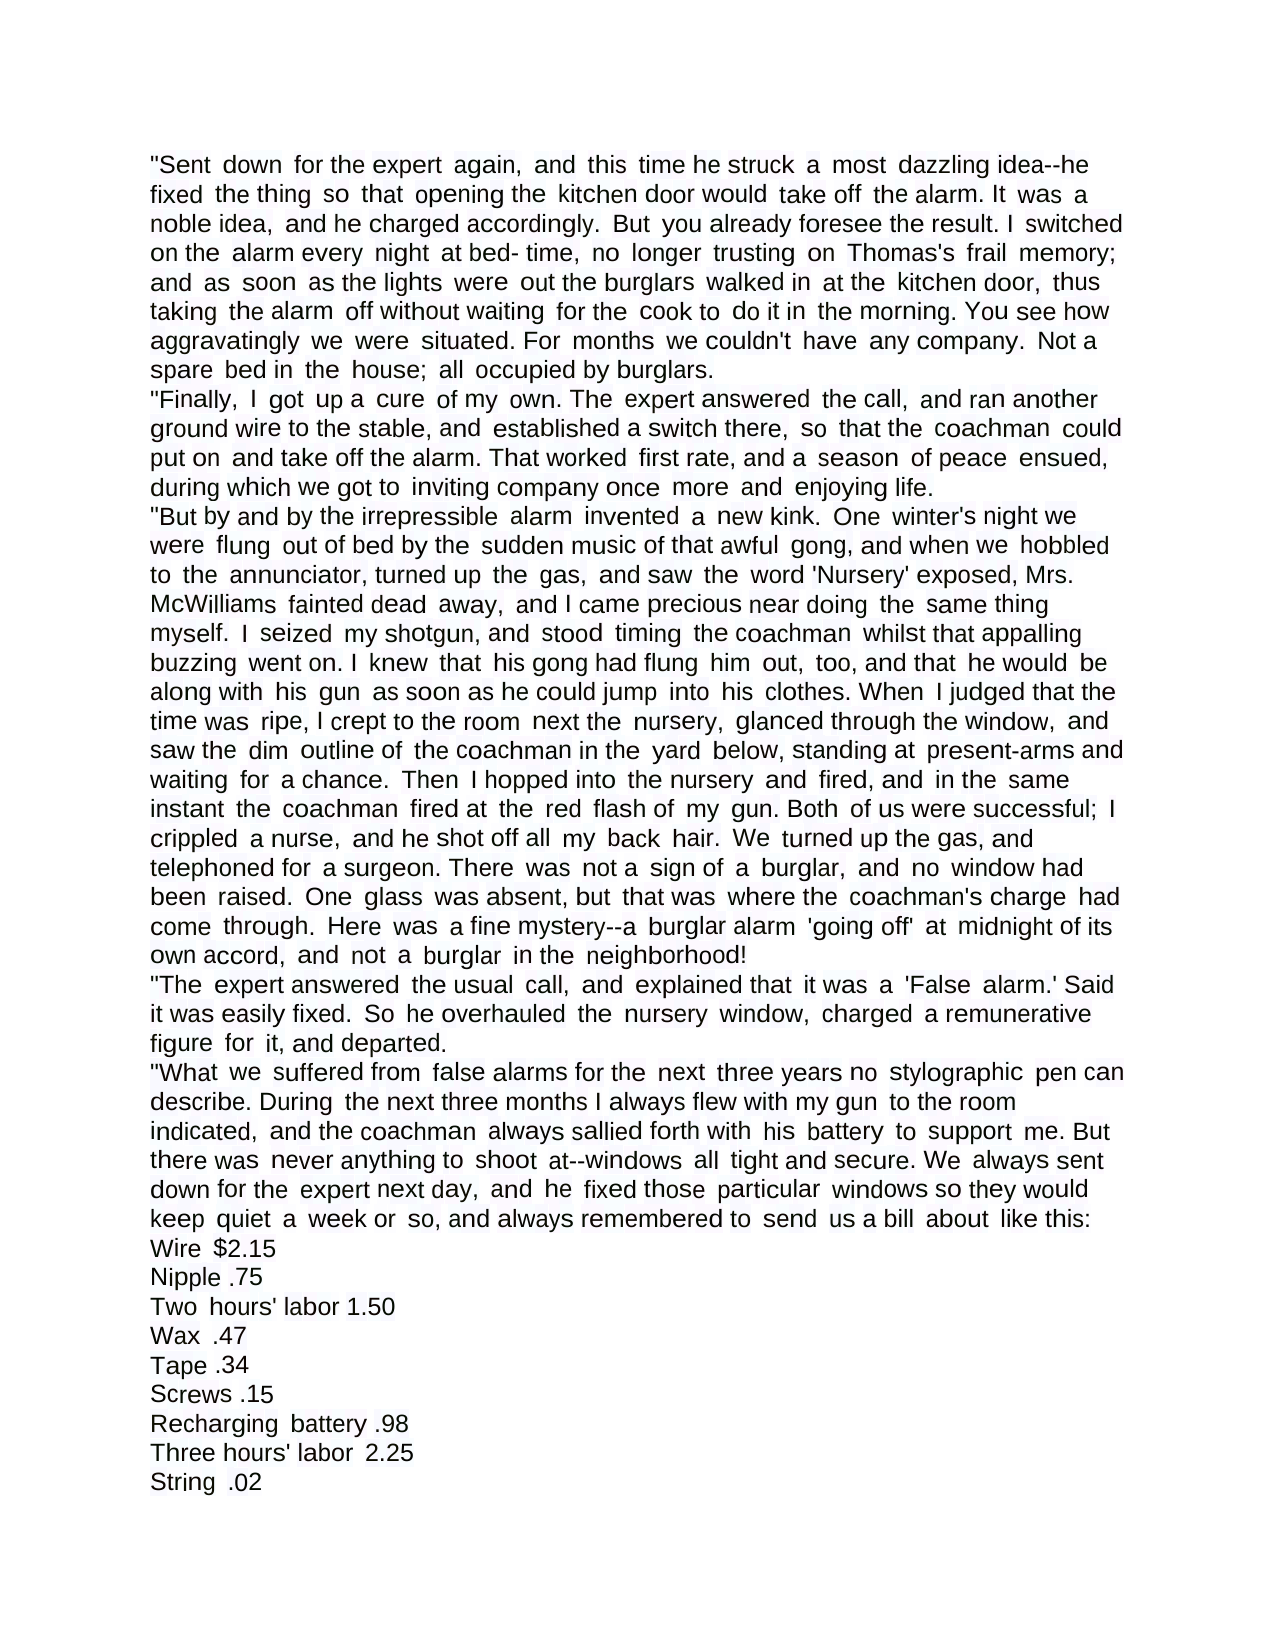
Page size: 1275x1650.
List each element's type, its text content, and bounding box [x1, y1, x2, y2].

text Wire $2.15 [227, 1233, 1125, 1262]
text Three hours' labor 2.25 [353, 1438, 386, 1467]
text Three hours' labor 2.25 [414, 1438, 1125, 1467]
text Three hours' labor 2.25 [216, 1438, 297, 1467]
text "Finally, I got up a cure of my own. The expert answered the call, and ran another ground wire to the stable, and established a switch there, so that the coachman could put on and take off the alarm. That worked first rate, and a season of peace ensued, during which we got to inviting company once more and enjoying life. [150, 384, 1125, 501]
text "What we suffered from false alarms for the next three years no stylographic pen can describe. During the next three months I always flew with my gun to the room indicated, and the coachman always sallied forth with his battery to support me. But there was never anything to shoot at--windows all tight and secure. We always sent down for the expert next day, and he fixed those particular windows so they would keep quiet a week or so, and always remembered to send us a bill about like this: [150, 1057, 1125, 1233]
text Screws .15 [232, 1379, 239, 1409]
text Wire $2.15 [179, 1233, 213, 1262]
text Recharging battery .98 [409, 1409, 1125, 1438]
text "Sent down for the expert again, and this time he struck a most dazzling idea--he fixed the thing so that opening the kitchen door would take off the alarm. It was a noble idea, and he charged accordingly. But you already foresee the result. I switched on the alarm every night at bed- time, no longer trusting on Thomas's frail memory; and as soon as the lights were out the burglars walked in at the kitchen door, thus taking the alarm off without waiting for the cook to do it in the morning. You see how aggravatingly we were situated. For months we couldn't have any company. Not a spare bed in the house; all occupied by burglars. [150, 150, 1125, 384]
text Wax .47 [200, 1321, 212, 1350]
text "The expert answered the usual call, and explained that it was a 'False alarm.' Said it was easily fixed. So he overhauled the nursery window, charged a remunerative figure for it, and departed. [150, 969, 1125, 1057]
text String .02 [216, 1467, 227, 1496]
text Nipple .75 [263, 1262, 1125, 1292]
text Wax .47 [247, 1321, 1125, 1350]
text Tape .34 [150, 1350, 214, 1379]
text Screws .15 [260, 1379, 1125, 1409]
text "But by and by the irrepressible alarm invented a new kink. One winter's night we were flung out of bed by the sudden music of that awful gong, and when we hobbled to the annunciator, turned up the gas, and saw the word 'Nursery' exposed, Mrs. McWilliams fainted dead away, and I came precious near doing the same thing myself. I seized my shotgun, and stood timing the coachman whilst that appalling buzzing went on. I knew that his gong had flung him out, too, and that he would be along with his gun as soon as he could jump into his clothes. When I judged that the time was ripe, I crept to the room next the nursery, glanced through the window, and saw the dim outline of the coachman in the yard below, standing at present-arms and waiting for a chance. Then I hopped into the nursery and fired, and in the same instant the coachman fired at the red flash of my gun. Both of us were successful; I crippled a nurse, and he shot off all my back hair. We turned up the gas, and telephoned for a surgeon. There was not a sign of a burglar, and no window had been raised. One glass was absent, but that was where the coachman's charge had come through. Here was a fine mystery--a burglar alarm 'going off' at midnight of its own accord, and not a burglar in the neighborhood! [150, 501, 1125, 969]
text Nipple .75 [207, 1262, 235, 1292]
text String .02 [262, 1467, 1125, 1496]
text Two hours' labor 1.50 [395, 1292, 1125, 1321]
text Tape .34 [249, 1350, 1125, 1379]
